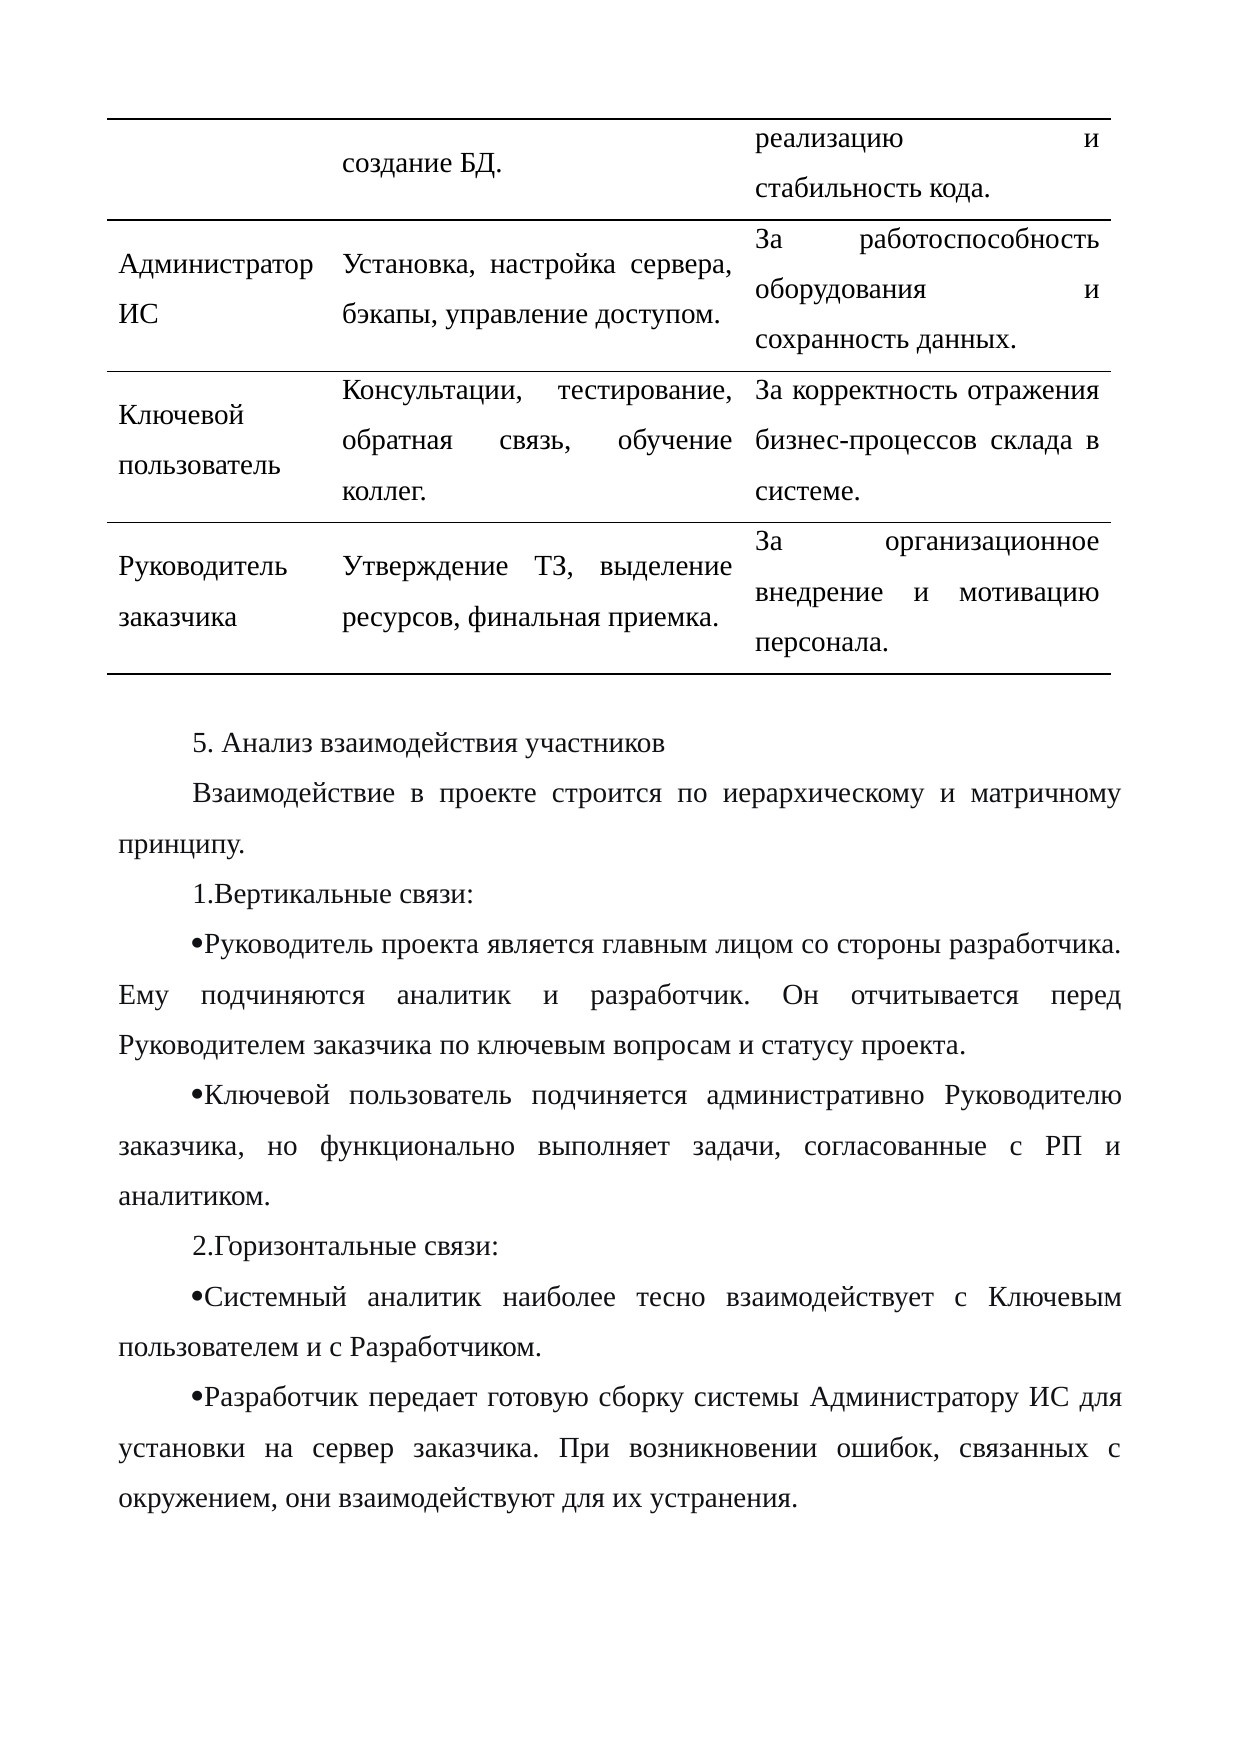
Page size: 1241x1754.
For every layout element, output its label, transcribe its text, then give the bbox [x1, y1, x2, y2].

list Горизонтальные связи: [118, 1228, 1122, 1262]
text Взаимодействие в проекте строится по иерархическому и матричному принципу. [118, 775, 1122, 859]
list Ключевой пользователь подчиняется административно Руководителю заказчика, но функционально выполняет задачи, согласованные с РП и аналитиком. [118, 1077, 1122, 1212]
subtitle 5. Анализ взаимодействия участников [118, 725, 1122, 759]
table_cell За корректность отражения бизнес-процессов склада в системе. [744, 372, 1111, 522]
table_cell За работоспособность оборудования и сохранность данных. [744, 221, 1111, 371]
list Системный аналитик наиболее тесно взаимодействует с Ключевым пользователем и с Разработчиком. [118, 1279, 1122, 1363]
table_cell Установка, настройка сервера, бэкапы, управление доступом. [331, 221, 744, 371]
table_cell Администратор ИС [107, 221, 331, 371]
table_cell За организационное внедрение и мотивацию персонала. [744, 523, 1111, 673]
table_cell Ключевой пользователь [107, 372, 331, 522]
table_cell Руководитель заказчика [107, 523, 331, 673]
table_cell создание БД. [331, 120, 744, 219]
table_cell [107, 120, 331, 219]
list Разработчик передает готовую сборку системы Администратору ИС для установки на сервер заказчика. При возникновении ошибок, связанных с окружением, они взаимодействуют для их устранения. [118, 1379, 1122, 1514]
list Руководитель проекта является главным лицом со стороны разработчика. Ему подчиняются аналитик и разработчик. Он отчитывается перед Руководителем заказчика по ключевым вопросам и статусу проекта. [118, 926, 1122, 1061]
table_cell реализацию и стабильность кода. [744, 120, 1111, 219]
table_cell Утверждение ТЗ, выделение ресурсов, финальная приемка. [331, 523, 744, 673]
list Вертикальные связи: [118, 876, 1122, 909]
table_cell Консультации, тестирование, обратная связь, обучение коллег. [331, 372, 744, 522]
